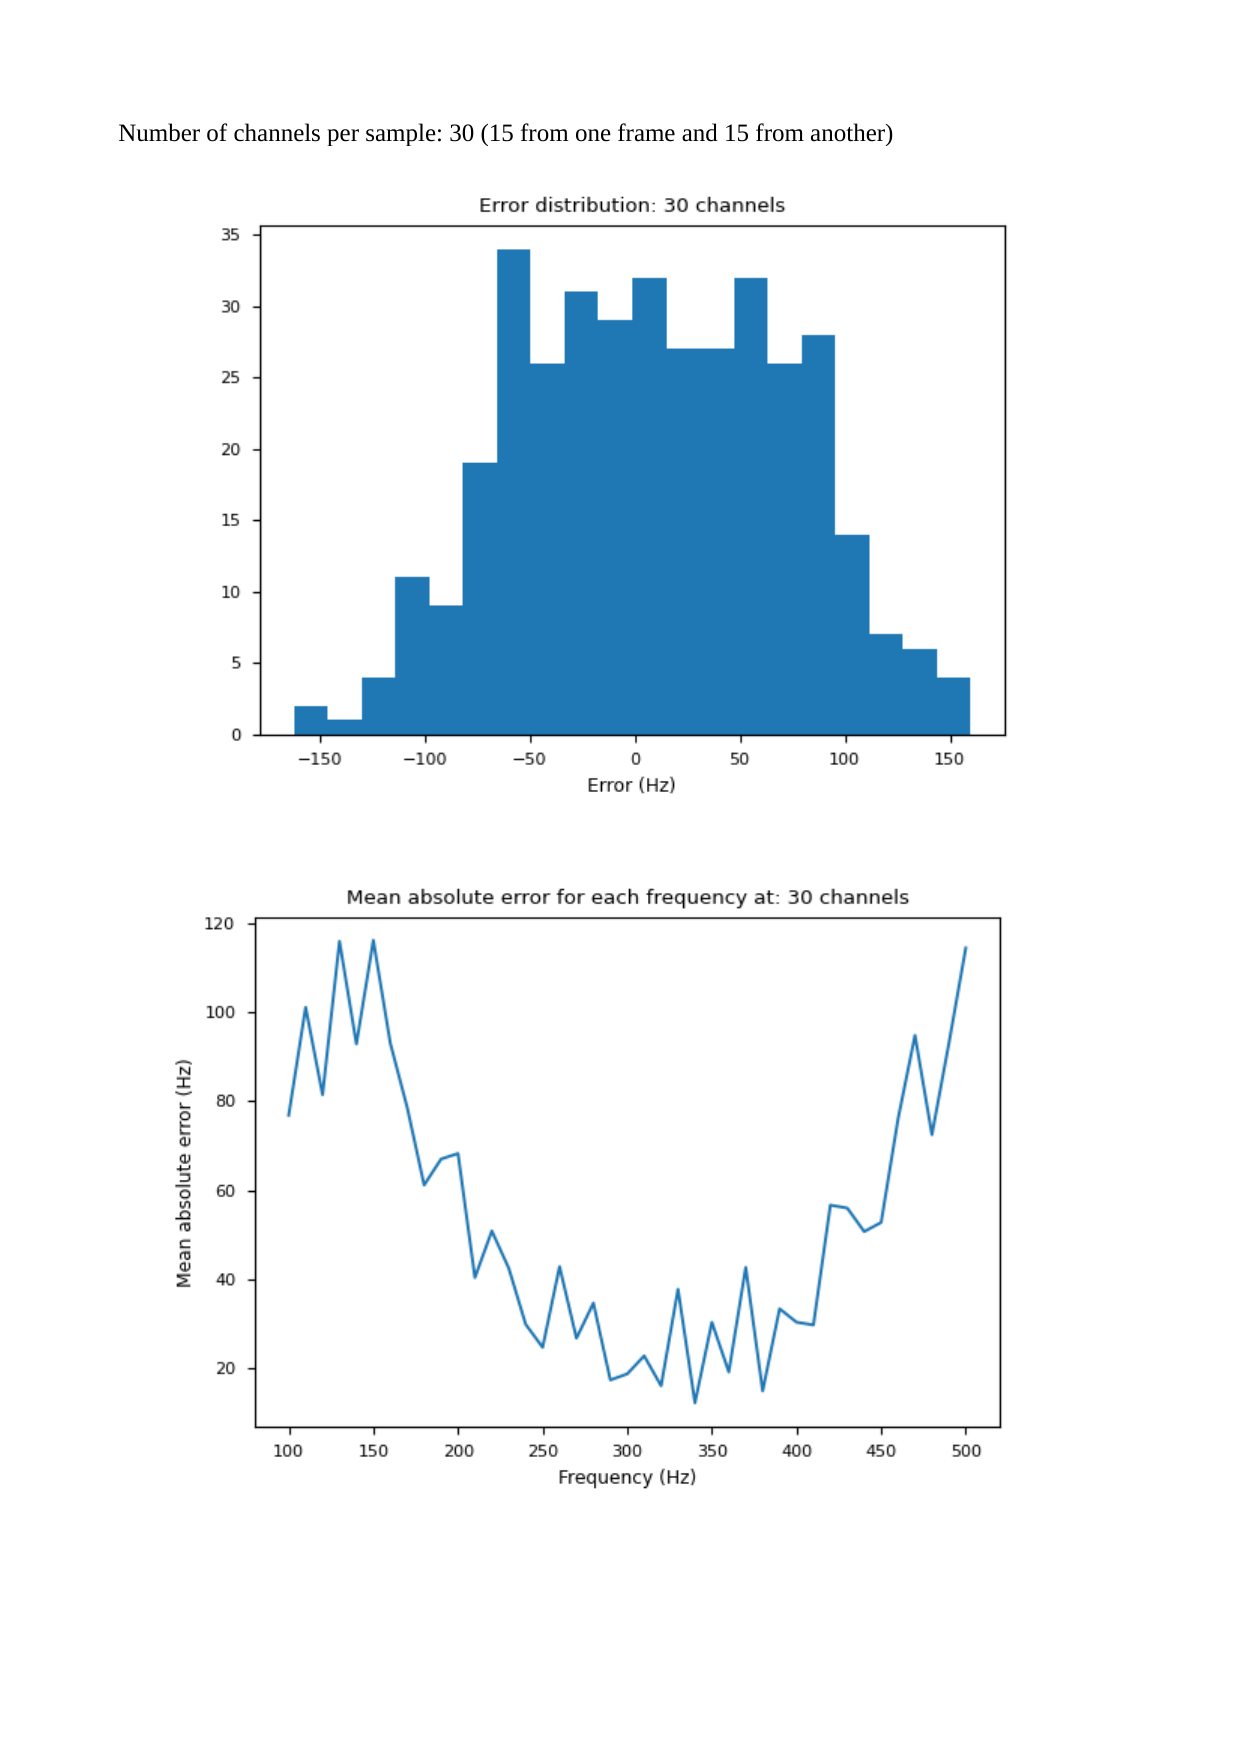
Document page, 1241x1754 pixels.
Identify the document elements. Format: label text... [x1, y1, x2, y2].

text Number of channels per sample: 30 (15 from one frame and 15 from another) [118, 118, 1122, 147]
picture [140, 146, 1100, 807]
picture [135, 838, 1096, 1499]
